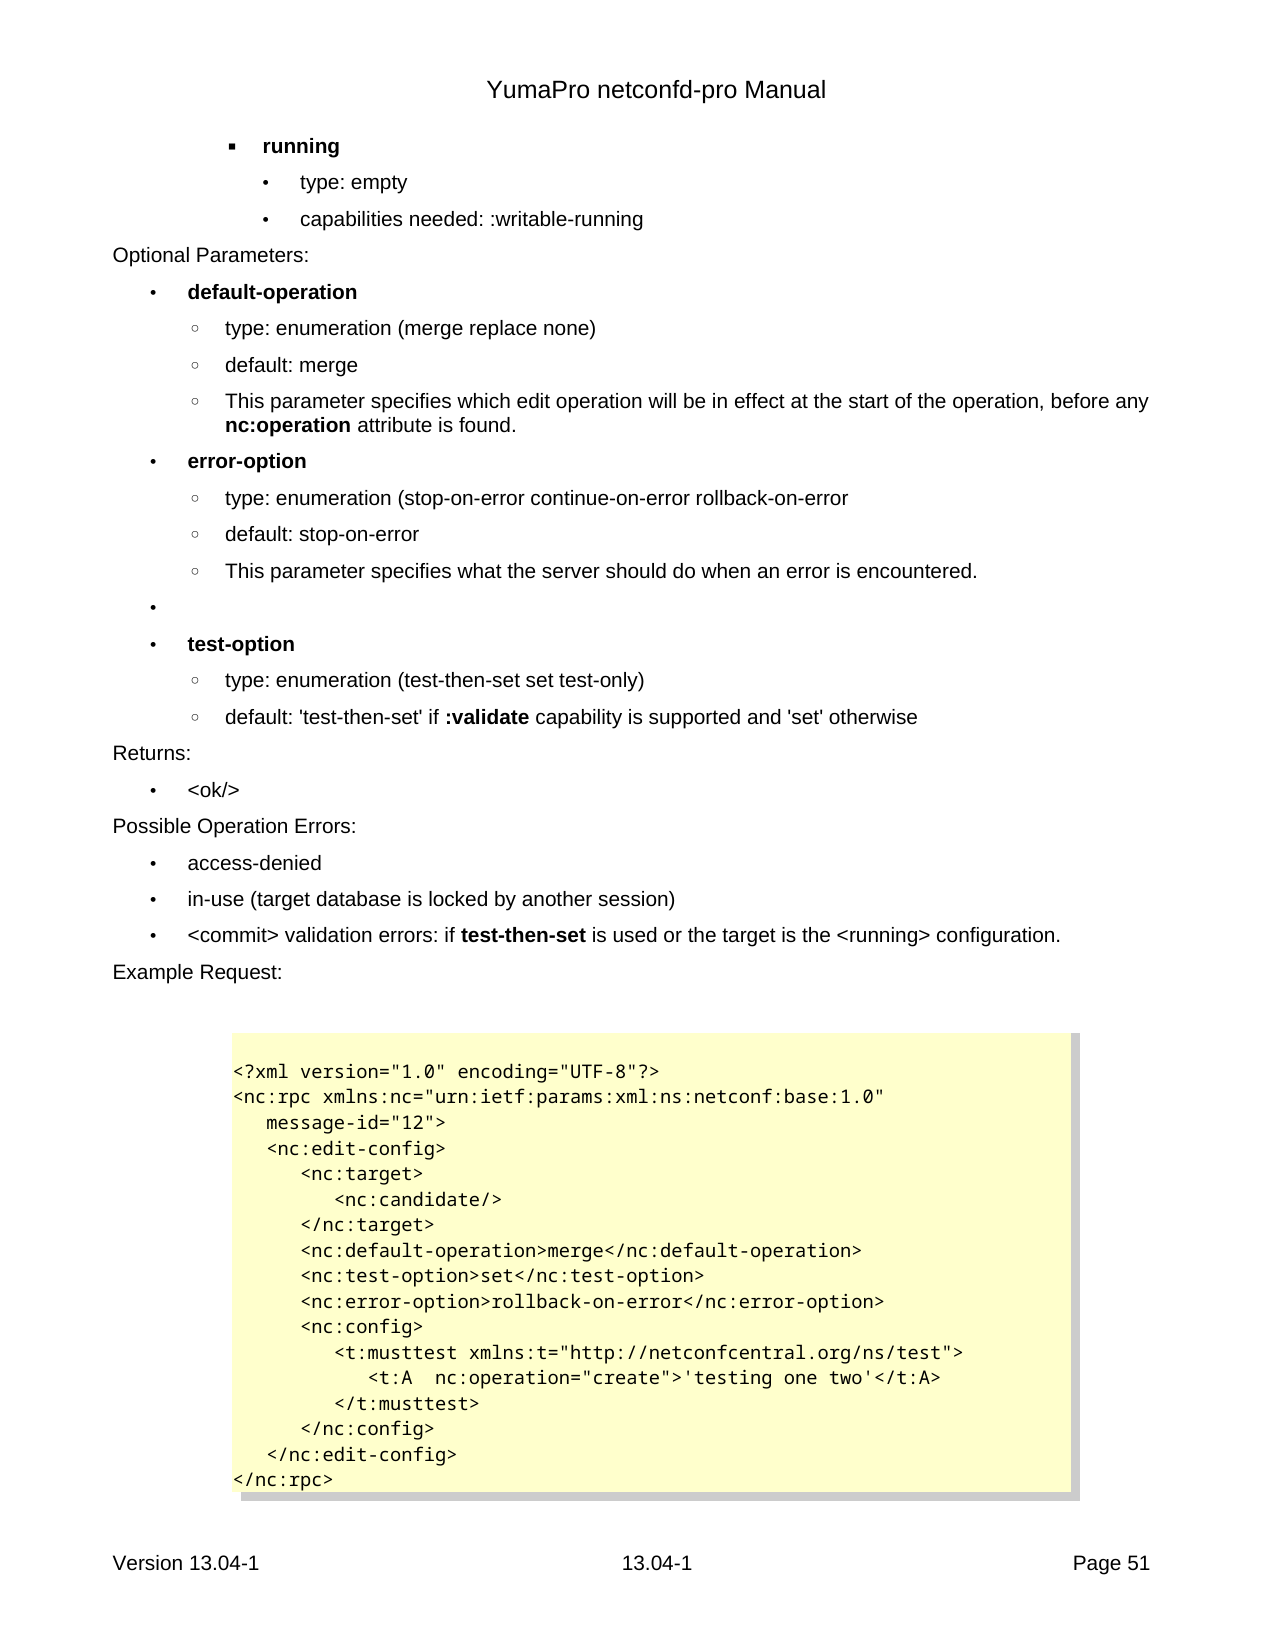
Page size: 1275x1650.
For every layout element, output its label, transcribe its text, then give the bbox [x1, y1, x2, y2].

list default-operation [150, 279, 1200, 303]
text <nc:config> [232, 1313, 1071, 1339]
text </nc:rpc> [232, 1467, 1071, 1492]
text <nc:test-option>set</nc:test-option> [232, 1262, 1071, 1288]
list access-denied [150, 850, 1200, 874]
text <t:musttest xmlns:t="http://netconfcentral.org/ns/test"> [232, 1339, 1071, 1364]
list type: enumeration (merge replace none) [187, 316, 1200, 340]
text <nc:edit-config> [232, 1135, 1071, 1160]
text </nc:target> [232, 1211, 1071, 1237]
text Example Request: [112, 960, 1200, 984]
text Returns: [112, 741, 1200, 765]
list in-use (target database is locked by another session) [150, 887, 1200, 911]
list type: enumeration (stop-on-error continue-on-error rollback-on-error [187, 486, 1200, 510]
text <nc:target> [232, 1160, 1071, 1186]
list capabilities needed: :writable-running [262, 207, 1200, 231]
list type: empty [262, 170, 1200, 194]
list type: enumeration (test-then-set set test-only) [187, 668, 1200, 692]
text <nc:error-option>rollback-on-error</nc:error-option> [232, 1288, 1071, 1313]
text </t:musttest> [232, 1390, 1071, 1416]
text <?xml version="1.0" encoding="UTF-8"?> [232, 1058, 1071, 1084]
list default: 'test-then-set' if :validate capability is supported and 'set' otherwise [187, 704, 1200, 728]
list error-option [150, 449, 1200, 473]
text <nc:rpc xmlns:nc="urn:ietf:params:xml:ns:netconf:base:1.0" [232, 1084, 1071, 1109]
text <nc:candidate/> [232, 1186, 1071, 1211]
text message-id="12"> [232, 1109, 1071, 1135]
list This parameter specifies which edit operation will be in effect at the start of the operation, before any nc:operation attribute is found. [187, 389, 1200, 437]
text Possible Operation Errors: [112, 814, 1200, 838]
list <ok/> [150, 777, 1200, 801]
list default: merge [187, 352, 1200, 376]
text <t:A nc:operation="create">'testing one two'</t:A> [232, 1364, 1071, 1390]
list <commit> validation errors: if test-then-set is used or the target is the <running> configuration. [150, 923, 1200, 947]
list This parameter specifies what the server should do when an error is encountered. [187, 559, 1200, 583]
list running [225, 134, 1200, 158]
text </nc:config> [232, 1416, 1071, 1441]
text Optional Parameters: [112, 243, 1200, 267]
text <nc:default-operation>merge</nc:default-operation> [232, 1237, 1071, 1262]
text </nc:edit-config> [232, 1441, 1071, 1467]
list test-option [150, 632, 1200, 656]
list default: stop-on-error [187, 522, 1200, 546]
